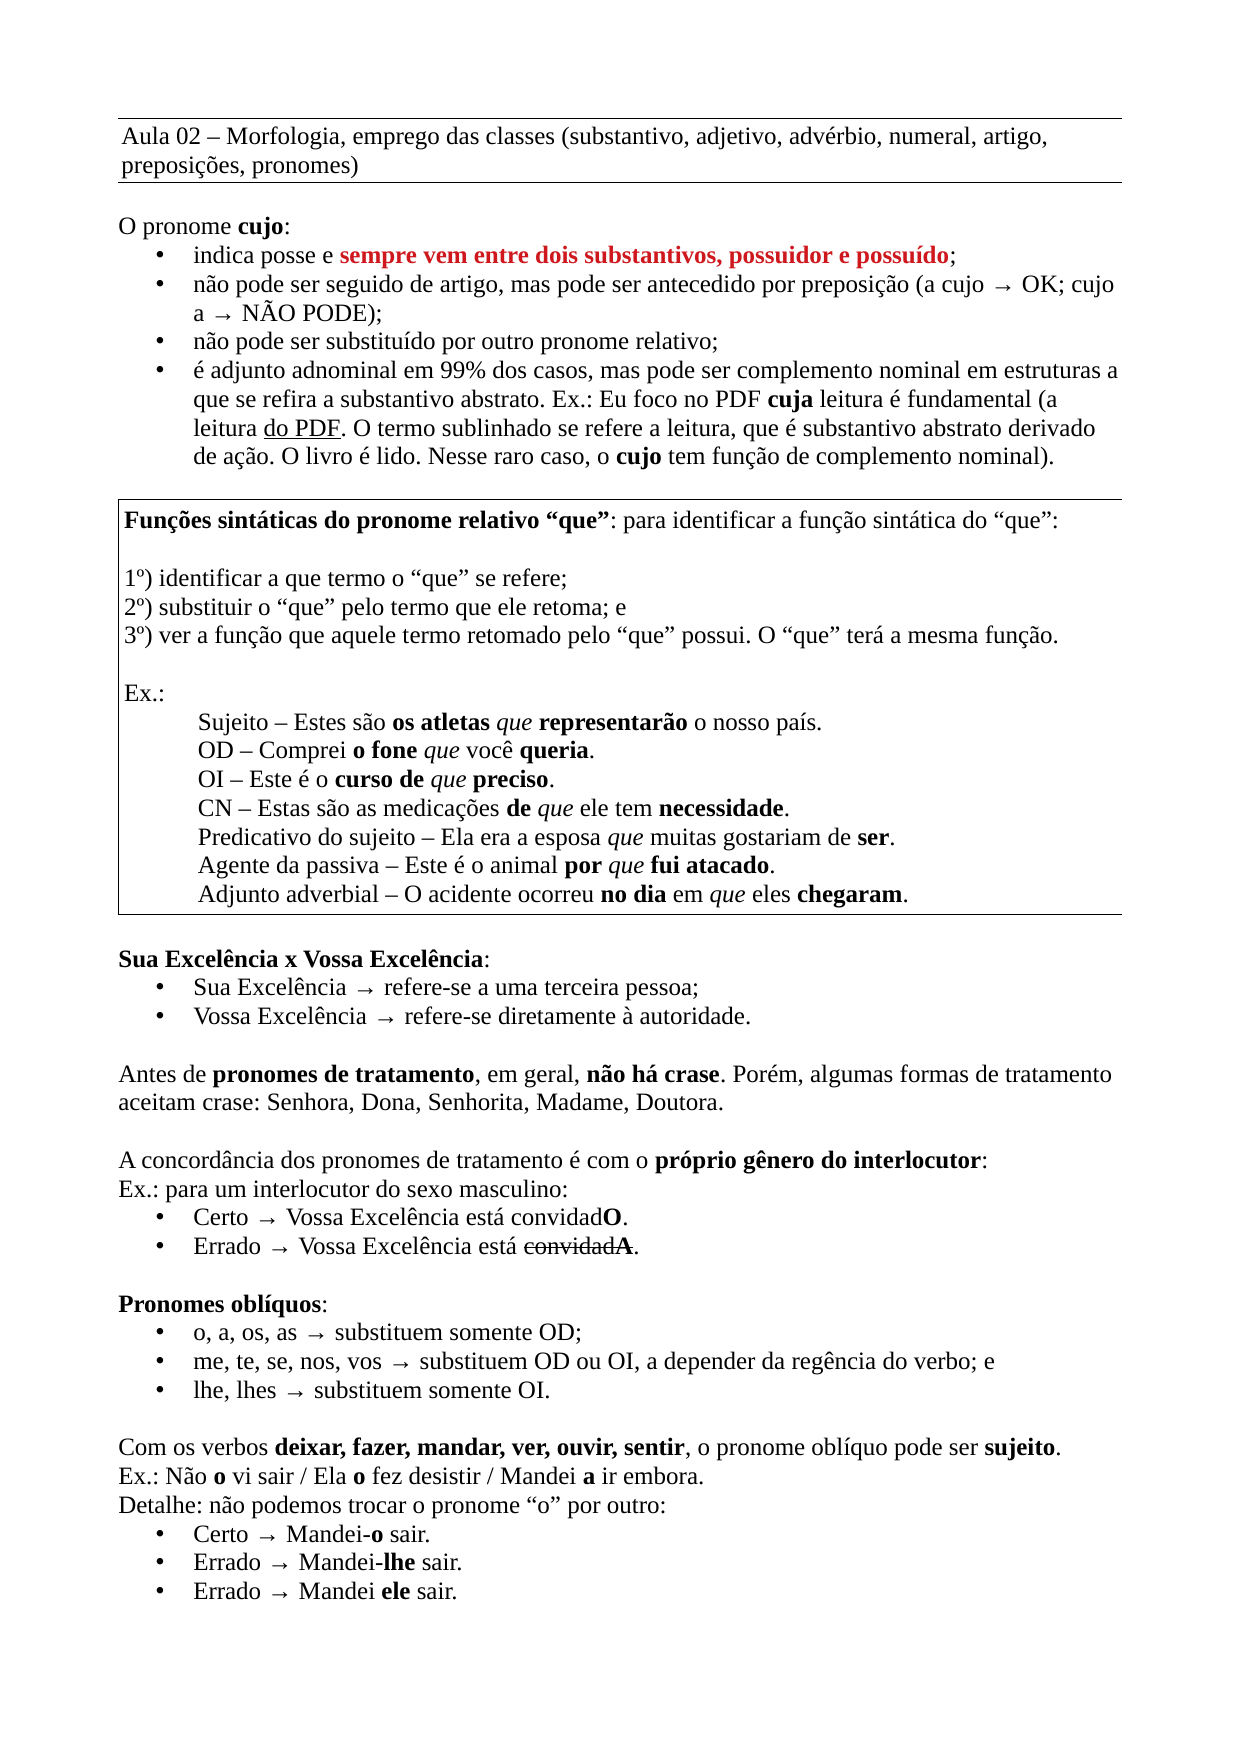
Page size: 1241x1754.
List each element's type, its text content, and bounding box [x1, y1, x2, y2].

list Certo → Vossa Excelência está convidadO. [156, 1202, 1122, 1231]
text Ex.: Não o vi sair / Ela o fez desistir / Mandei a ir embora. [118, 1461, 1122, 1490]
list Certo → Mandei-o sair. [156, 1519, 1122, 1547]
list Vossa Excelência → refere-se diretamente à autoridade. [156, 1001, 1122, 1030]
list o, a, os, as → substituem somente OD; [156, 1317, 1122, 1346]
text A concordância dos pronomes de tratamento é com o próprio gênero do interlocutor: [118, 1145, 1122, 1174]
list Sua Excelência → refere-se a uma terceira pessoa; [156, 972, 1122, 1001]
text Sua Excelência x Vossa Excelência: [118, 944, 1122, 972]
list Errado → Mandei-lhe sair. [156, 1547, 1122, 1576]
list Errado → Vossa Excelência está convidadA. [156, 1231, 1122, 1260]
text Detalhe: não podemos trocar o pronome “o” por outro: [118, 1490, 1122, 1519]
list é adjunto adnominal em 99% dos casos, mas pode ser complemento nominal em estruturas a que se refira a substantivo abstrato. Ex.: Eu foco no PDF cuja leitura é fundamental (a leitura do PDF. O termo sublinhado se refere a leitura, que é substantivo abstrato derivado de ação. O livro é lido. Nesse raro caso, o cujo tem função de complemento nominal). [156, 355, 1122, 470]
list me, te, se, nos, vos → substituem OD ou OI, a depender da regência do verbo; e [156, 1346, 1122, 1375]
list indica posse e sempre vem entre dois substantivos, possuidor e possuído; [156, 240, 1122, 269]
text Com os verbos deixar, fazer, mandar, ver, ouvir, sentir, o pronome oblíquo pode ser sujeito. [118, 1432, 1122, 1461]
table_header Funções sintáticas do pronome relativo “que”: para identificar a função sintática do “que”: 1º) identificar a que termo o “que” se refere; 2º) substituir o “que” pelo termo que ele retoma; e 3º) ver a função que aquele termo retomado pelo “que” possui. O “que” terá a mesma função. Ex.: Sujeito – Estes são os atletas que representarão o nosso país. OD – Comprei o fone que você queria. OI – Este é o curso de que preciso. CN – Estas são as medicações de que ele tem necessidade. Predicativo do sujeito – Ela era a esposa que muitas gostariam de ser. Agente da passiva – Este é o animal por que fui atacado. Adjunto adverbial – O acidente ocorreu no dia em que eles chegaram. [119, 500, 1122, 914]
text Antes de pronomes de tratamento, em geral, não há crase. Porém, algumas formas de tratamento aceitam crase: Senhora, Dona, Senhorita, Madame, Doutora. [118, 1059, 1122, 1116]
list Errado → Mandei ele sair. [156, 1576, 1122, 1605]
text Ex.: para um interlocutor do sexo masculino: [118, 1174, 1122, 1202]
list lhe, lhes → substituem somente OI. [156, 1375, 1122, 1404]
list não pode ser seguido de artigo, mas pode ser antecedido por preposição (a cujo → OK; cujo a → NÃO PODE); [156, 269, 1122, 326]
text O pronome cujo: [118, 211, 1122, 240]
text Pronomes oblíquos: [118, 1289, 1122, 1317]
list não pode ser substituído por outro pronome relativo; [156, 326, 1122, 355]
